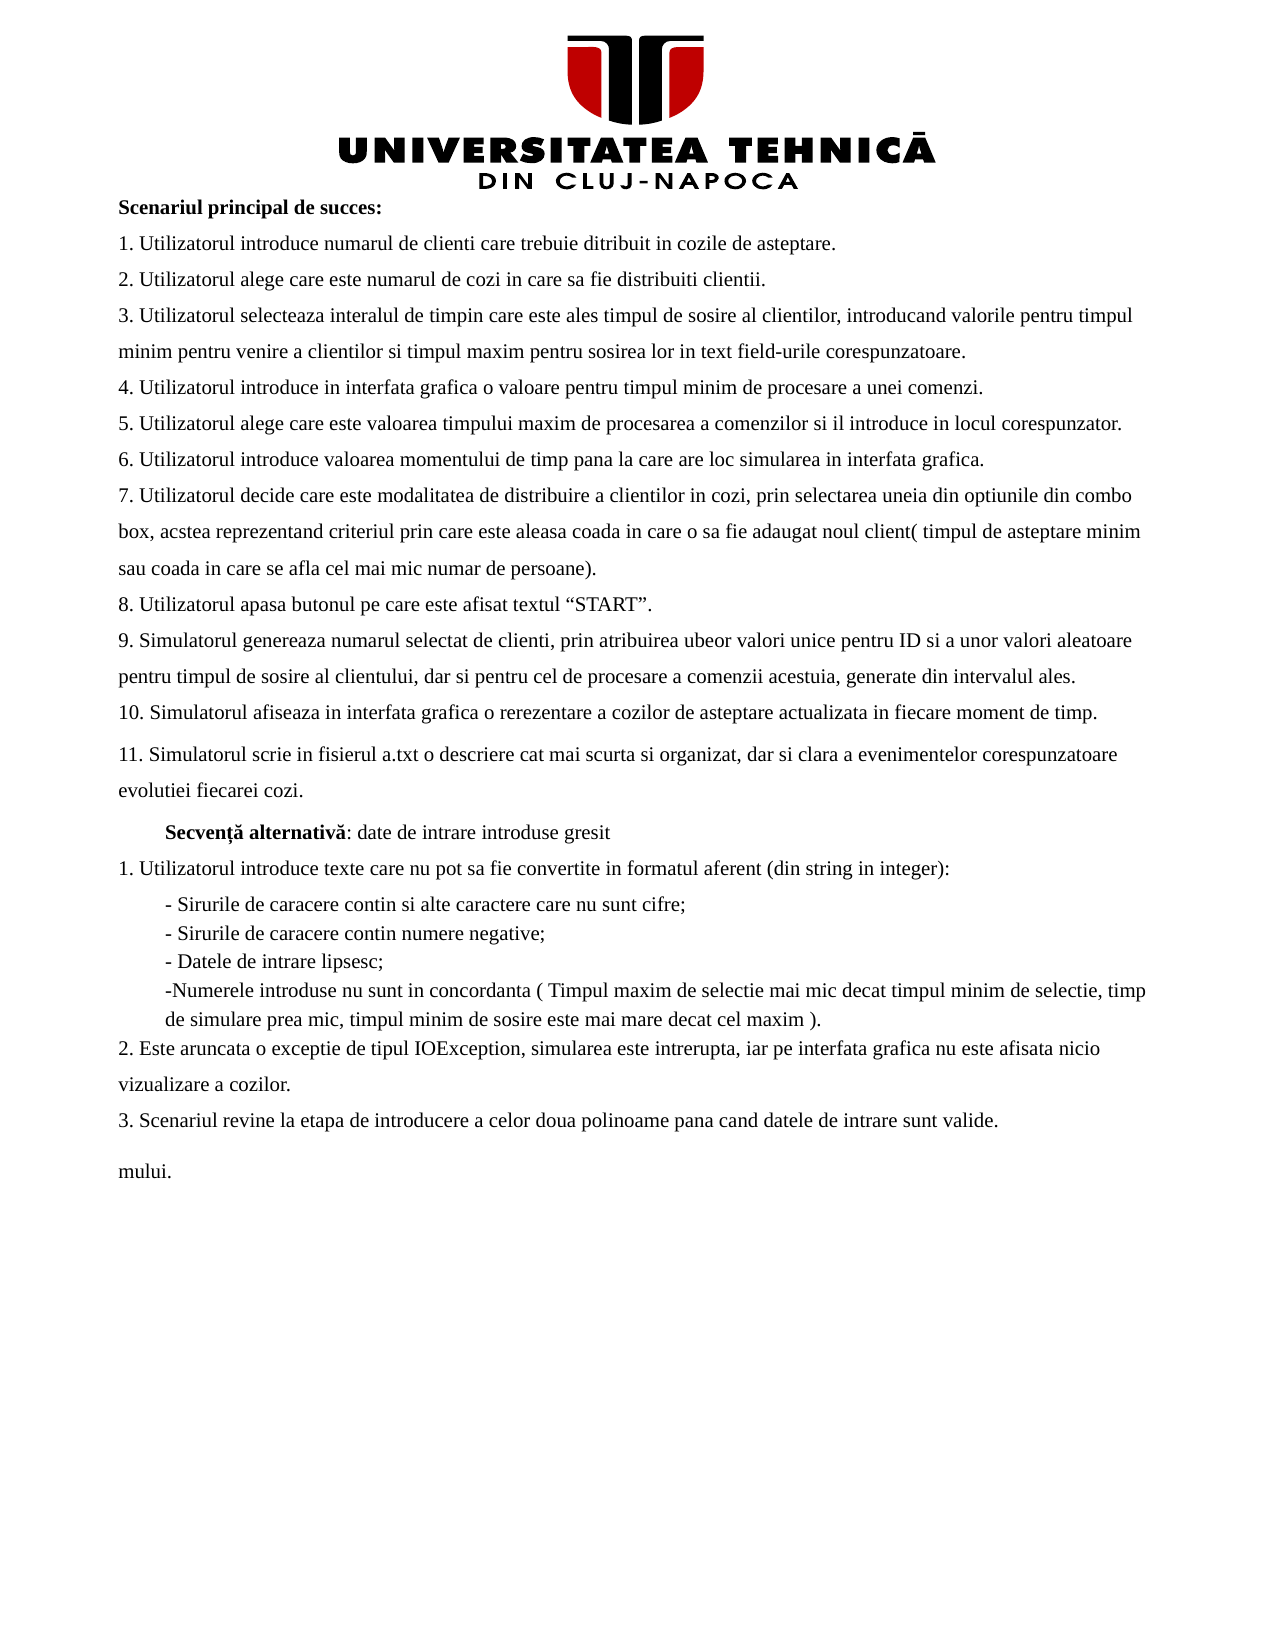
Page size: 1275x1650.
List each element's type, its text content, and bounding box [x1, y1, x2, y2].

text 8. Utilizatorul apasa butonul pe care este afisat textul “START”. [118, 591, 1157, 616]
text 6. Utilizatorul introduce valoarea momentului de timp pana la care are loc simularea in interfata grafica. [118, 447, 1157, 471]
text - Sirurile de caracere contin numere negative; [165, 921, 1157, 944]
text 2. Este aruncata o exceptie de tipul IOException, simularea este intrerupta, iar pe interfata grafica nu este afisata nicio vizualizare a cozilor. 3. Scenariul revine la etapa de introducere a celor doua polinoame pana cand datele de intrare sunt valide. [118, 1036, 1157, 1132]
text 10. Simulatorul afiseaza in interfata grafica o rerezentare a cozilor de asteptare actualizata in fiecare moment de timp. [118, 699, 1157, 724]
text 4. Utilizatorul introduce in interfata grafica o valoare pentru timpul minim de procesare a unei comenzi. [118, 375, 1157, 399]
text 9. Simulatorul genereaza numarul selectat de clienti, prin atribuirea ubeor valori unice pentru ID si a unor valori aleatoare pentru timpul de sosire al clientului, dar si pentru cel de procesare a comenzii acestuia, generate din intervalul ales. [118, 627, 1157, 688]
text - Datele de intrare lipsesc; [165, 949, 1157, 973]
text Scenariul principal de succes: 1. Utilizatorul introduce numarul de clienti care trebuie ditribuit in cozile de asteptare. 2. Utilizatorul alege care este numarul de cozi in care sa fie distribuiti clientii. [118, 195, 1157, 291]
text 3. Utilizatorul selecteaza interalul de timpin care este ales timpul de sosire al clientilor, introducand valorile pentru timpul minim pentru venire a clientilor si timpul maxim pentru sosirea lor in text field-urile corespunzatoare. [118, 303, 1157, 363]
text 11. Simulatorul scrie in fisierul a.txt o descriere cat mai scurta si organizat, dar si clara a evenimentelor corespunzatoare evolutiei fiecarei cozi. [118, 742, 1157, 802]
text mului. [118, 1159, 1157, 1183]
text 5. Utilizatorul alege care este valoarea timpului maxim de procesarea a comenzilor si il introduce in locul corespunzator. [118, 411, 1157, 435]
text -Numerele introduse nu sunt in concordanta ( Timpul maxim de selectie mai mic decat timpul minim de selectie, timp de simulare prea mic, timpul minim de sosire este mai mare decat cel maxim ). [165, 978, 1157, 1031]
text 7. Utilizatorul decide care este modalitatea de distribuire a clientilor in cozi, prin selectarea uneia din optiunile din combo box, acstea reprezentand criteriul prin care este aleasa coada in care o sa fie adaugat noul client( timpul de asteptare minim sau coada in care se afla cel mai mic numar de persoane). [118, 483, 1157, 579]
text - Sirurile de caracere contin si alte caractere care nu sunt cifre; [165, 892, 1157, 916]
text Secvență alternativă: date de intrare introduse gresit 1. Utilizatorul introduce texte care nu pot sa fie convertite in formatul aferent (din string in integer): [118, 819, 1157, 880]
